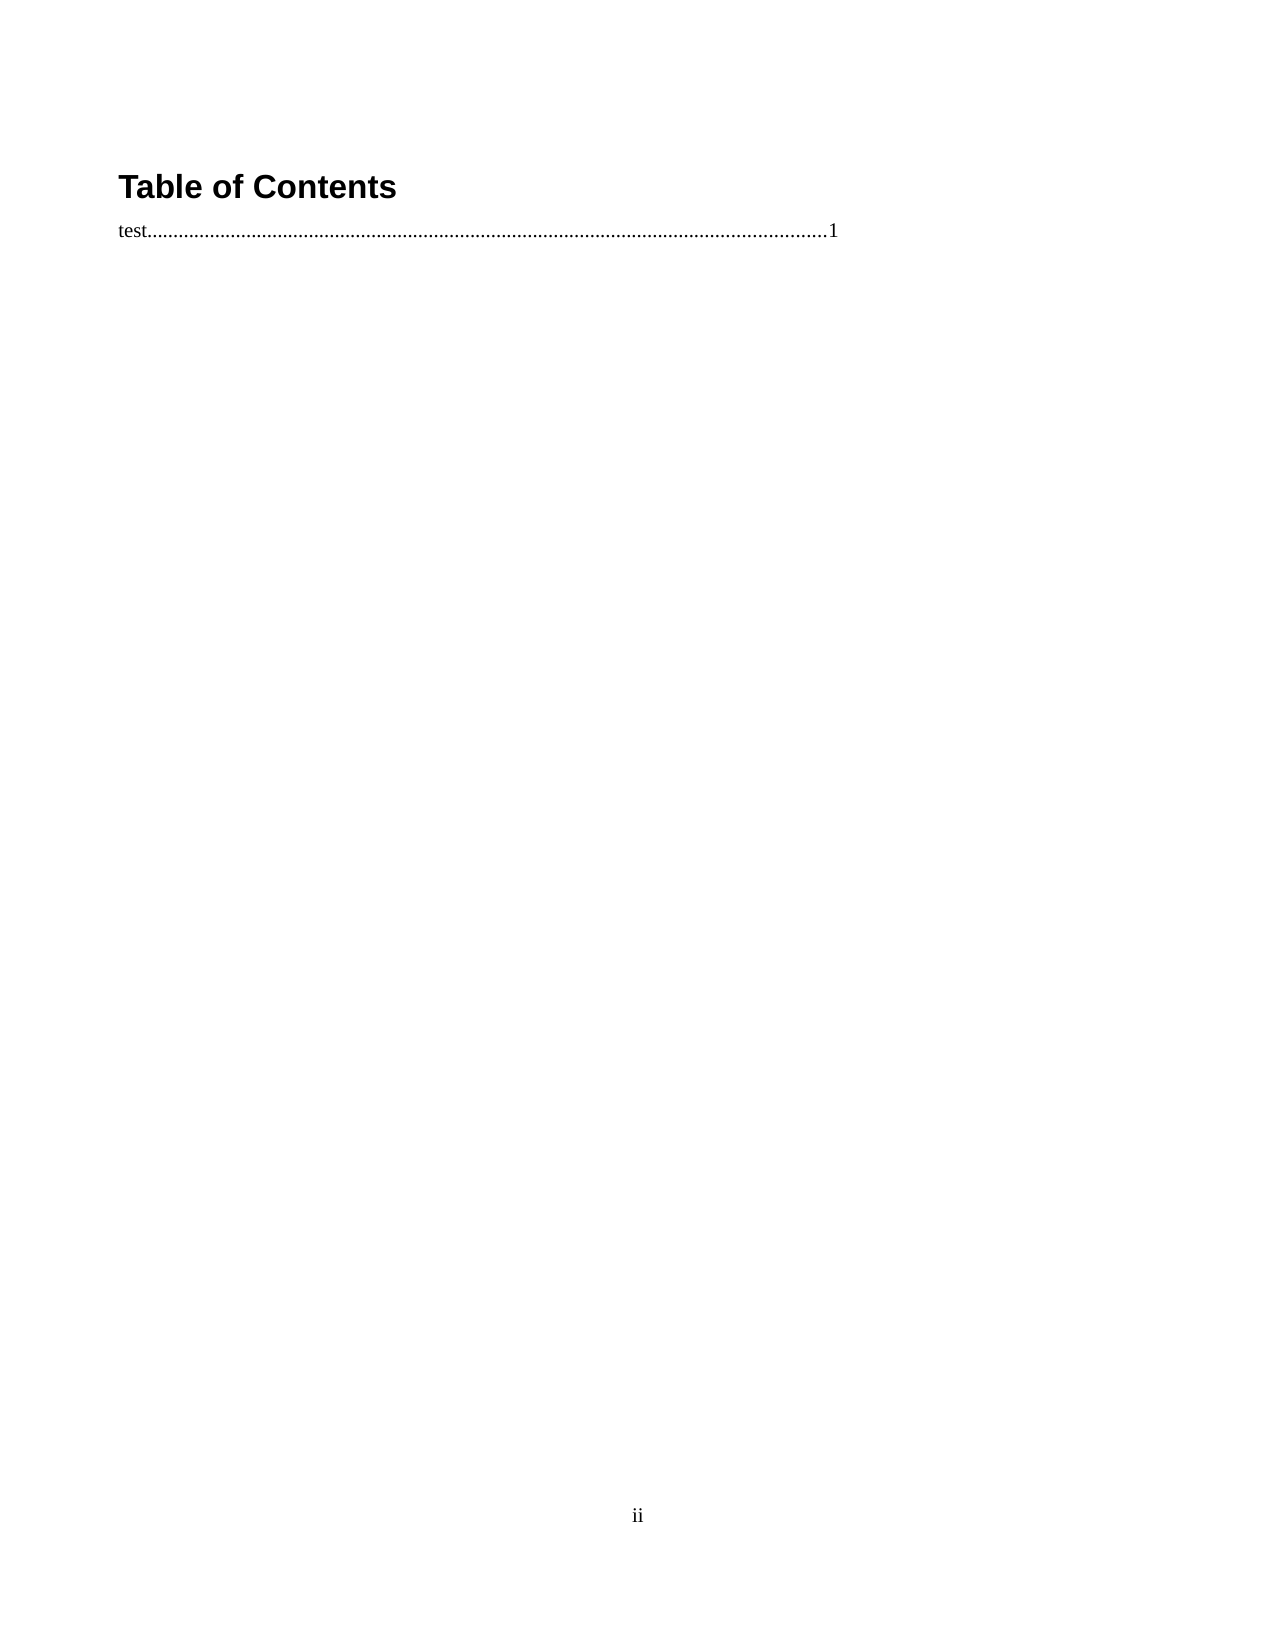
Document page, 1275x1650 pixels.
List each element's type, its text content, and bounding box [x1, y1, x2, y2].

subtitle Table of Contents [118, 167, 1157, 206]
text test 1 [118, 218, 1157, 242]
